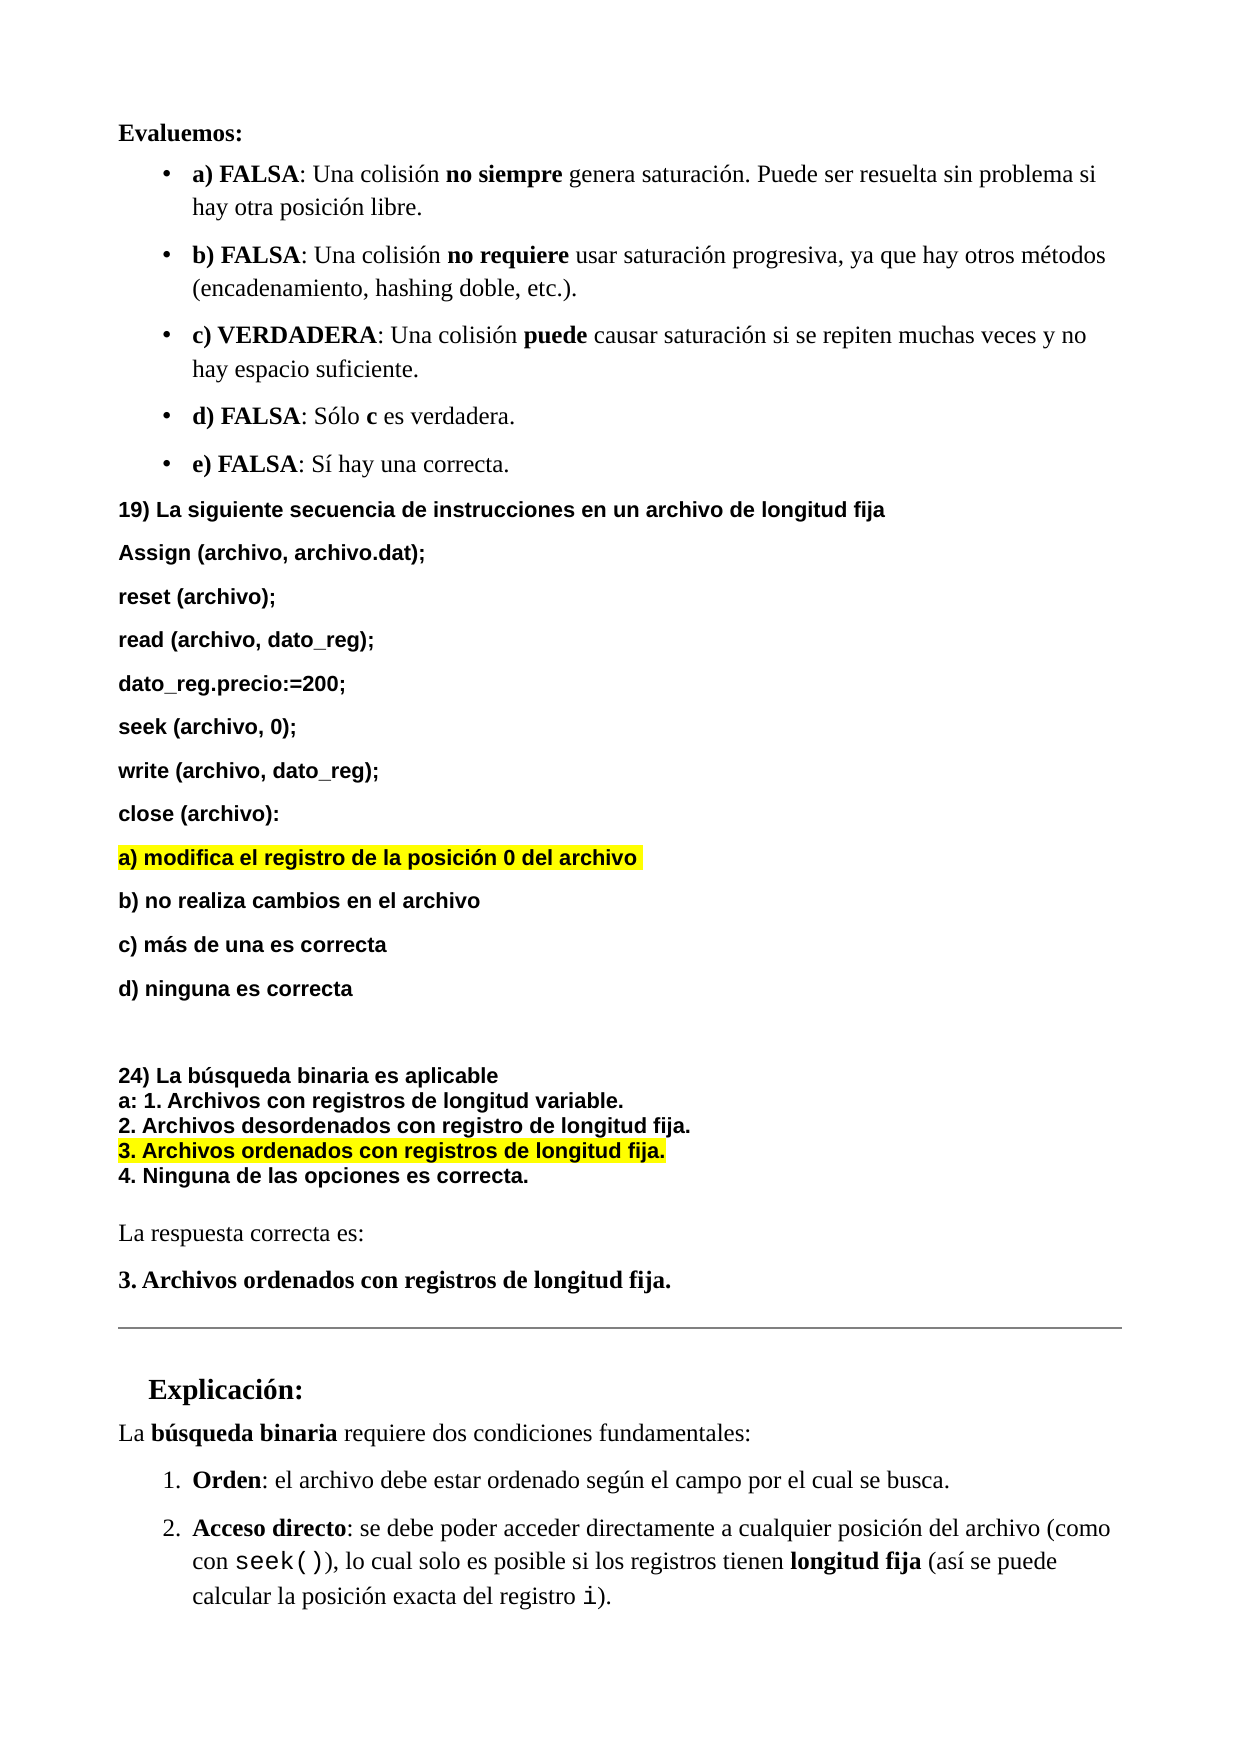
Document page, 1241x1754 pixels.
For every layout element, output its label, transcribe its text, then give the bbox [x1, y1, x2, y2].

text seek (archivo, 0); [118, 714, 1122, 739]
text c) más de una es correcta [118, 932, 1122, 957]
text 19) La siguiente secuencia de instrucciones en un archivo de longitud fija [118, 496, 1122, 522]
text Assign (archivo, archivo.dat); [118, 540, 1122, 565]
list a) FALSA: Una colisión no siempre genera saturación. Puede ser resuelta sin problema si hay otra posición libre. [162, 159, 1122, 221]
text close (archivo): [118, 801, 1122, 826]
text 4. Ninguna de las opciones es correcta. [118, 1163, 1122, 1188]
text a) modifica el registro de la posición 0 del archivo [118, 845, 1122, 870]
text 2. Archivos desordenados con registro de longitud fija. [118, 1113, 1122, 1138]
text b) no realiza cambios en el archivo [118, 888, 1122, 913]
text La respuesta correcta es: [118, 1218, 1122, 1247]
text read (archivo, dato_reg); [118, 627, 1122, 652]
text dato_reg.precio:=200; [118, 671, 1122, 696]
text write (archivo, dato_reg); [118, 758, 1122, 783]
subtitle Evaluemos: [118, 118, 1122, 147]
list c) VERDADERA: Una colisión puede causar saturación si se repiten muchas veces y no hay espacio suficiente. [162, 321, 1122, 382]
text a: 1. Archivos con registros de longitud variable. [118, 1088, 1122, 1113]
list b) FALSA: Una colisión no requiere usar saturación progresiva, ya que hay otros métodos (encadenamiento, hashing doble, etc.). [162, 240, 1122, 302]
text d) ninguna es correcta [118, 975, 1122, 1001]
list Acceso directo: se debe poder acceder directamente a cualquier posición del archivo (como con seek()), lo cual solo es posible si los registros tienen longitud fija (así se puede calcular la posición exacta del registro i). [162, 1513, 1122, 1612]
list d) FALSA: Sólo c es verdadera. [162, 401, 1122, 430]
text 24) La búsqueda binaria es aplicable [118, 1062, 1122, 1088]
list e) FALSA: Sí hay una correcta. [162, 449, 1122, 478]
text reset (archivo); [118, 583, 1122, 609]
text 3. Archivos ordenados con registros de longitud fija. [118, 1138, 1122, 1163]
subtitle ✅ Explicación: [118, 1372, 1122, 1405]
text 3. Archivos ordenados con registros de longitud fija. [118, 1265, 1122, 1294]
text La búsqueda binaria requiere dos condiciones fundamentales: [118, 1418, 1122, 1447]
list Orden: el archivo debe estar ordenado según el campo por el cual se busca. [162, 1466, 1122, 1494]
